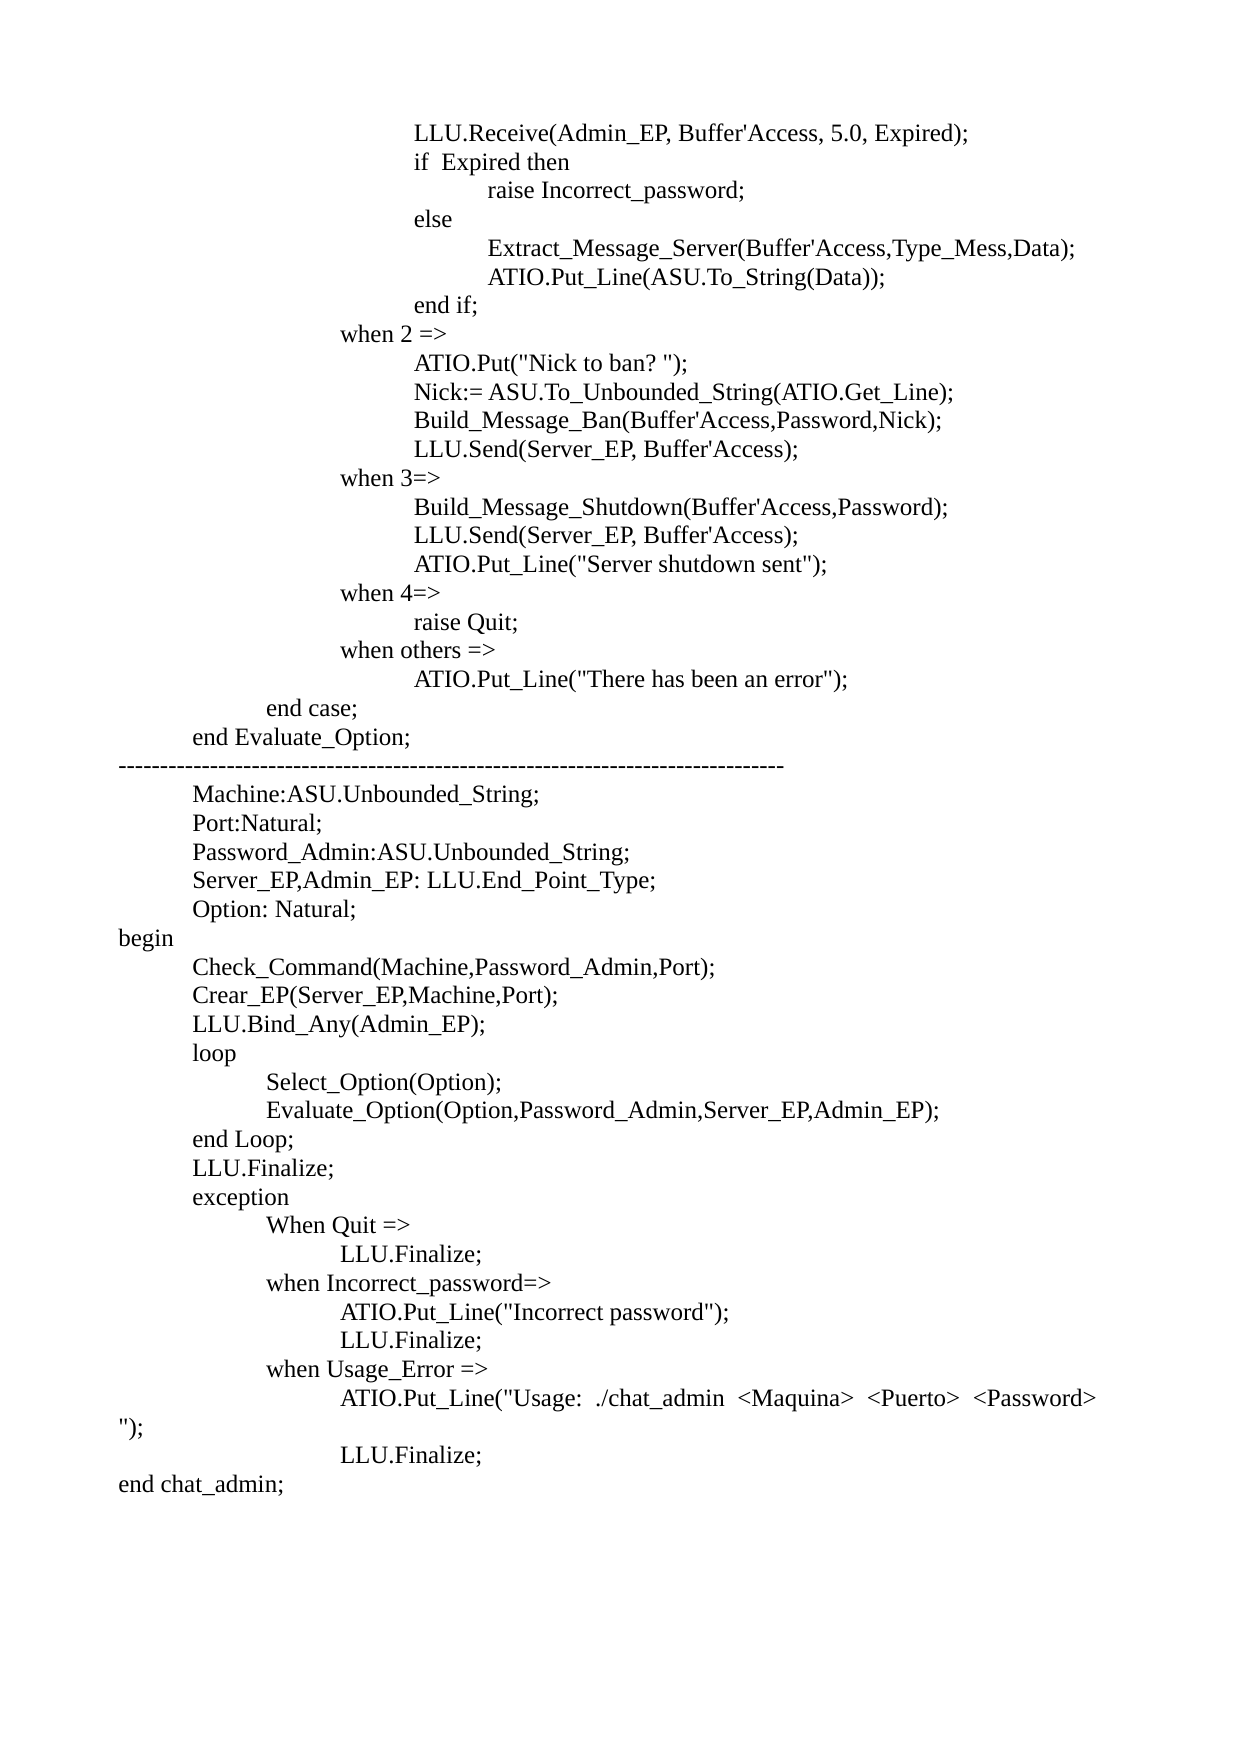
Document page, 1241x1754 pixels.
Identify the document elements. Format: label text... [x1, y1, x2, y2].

text end chat_admin; [118, 1469, 1122, 1498]
text when Incorrect_password=> [118, 1268, 1122, 1297]
text Server_EP,Admin_EP: LLU.End_Point_Type; [118, 866, 1122, 894]
text Port:Natural; [118, 808, 1122, 837]
text LLU.Bind_Any(Admin_EP); [118, 1009, 1122, 1038]
text LLU.Receive(Admin_EP, Buffer'Access, 5.0, Expired); [118, 118, 1122, 147]
text Password_Admin:ASU.Unbounded_String; [118, 837, 1122, 866]
text exception [118, 1182, 1122, 1211]
text when 4=> [118, 578, 1122, 607]
text raise Quit; [118, 607, 1122, 636]
text LLU.Finalize; [118, 1441, 1122, 1469]
text -------------------------------------------------------------------------------- [118, 751, 1122, 779]
text LLU.Finalize; [118, 1153, 1122, 1182]
text LLU.Finalize; [118, 1326, 1122, 1354]
text raise Incorrect_password; [118, 176, 1122, 204]
text loop [118, 1038, 1122, 1067]
text Machine:ASU.Unbounded_String; [118, 779, 1122, 808]
text Select_Option(Option); [118, 1067, 1122, 1096]
text when others => [118, 636, 1122, 664]
text LLU.Send(Server_EP, Buffer'Access); [118, 434, 1122, 463]
text end Loop; [118, 1124, 1122, 1153]
text when 3=> [118, 463, 1122, 492]
text LLU.Send(Server_EP, Buffer'Access); [118, 521, 1122, 549]
text if Expired then [118, 147, 1122, 176]
text Build_Message_Shutdown(Buffer'Access,Password); [118, 492, 1122, 521]
text end case; [118, 693, 1122, 722]
text Extract_Message_Server(Buffer'Access,Type_Mess,Data); [118, 233, 1122, 262]
text ATIO.Put_Line("Server shutdown sent"); [118, 549, 1122, 578]
text ATIO.Put_Line(ASU.To_String(Data)); [118, 262, 1122, 291]
text Nick:= ASU.To_Unbounded_String(ATIO.Get_Line); [118, 377, 1122, 406]
text Build_Message_Ban(Buffer'Access,Password,Nick); [118, 406, 1122, 434]
text end Evaluate_Option; [118, 722, 1122, 751]
text LLU.Finalize; [118, 1239, 1122, 1268]
text Check_Command(Machine,Password_Admin,Port); [118, 952, 1122, 981]
text Crear_EP(Server_EP,Machine,Port); [118, 981, 1122, 1009]
text Evaluate_Option(Option,Password_Admin,Server_EP,Admin_EP); [118, 1096, 1122, 1124]
text ATIO.Put_Line("There has been an error"); [118, 664, 1122, 693]
text else [118, 204, 1122, 233]
text when 2 => [118, 319, 1122, 348]
text Option: Natural; [118, 894, 1122, 923]
text ATIO.Put_Line("Usage: ./chat_admin <Maquina> <Puerto> <Password> "); [118, 1383, 1122, 1441]
text begin [118, 923, 1122, 952]
text When Quit => [118, 1211, 1122, 1239]
text ATIO.Put("Nick to ban? "); [118, 348, 1122, 377]
text ATIO.Put_Line("Incorrect password"); [118, 1297, 1122, 1326]
text end if; [118, 291, 1122, 319]
text when Usage_Error => [118, 1354, 1122, 1383]
